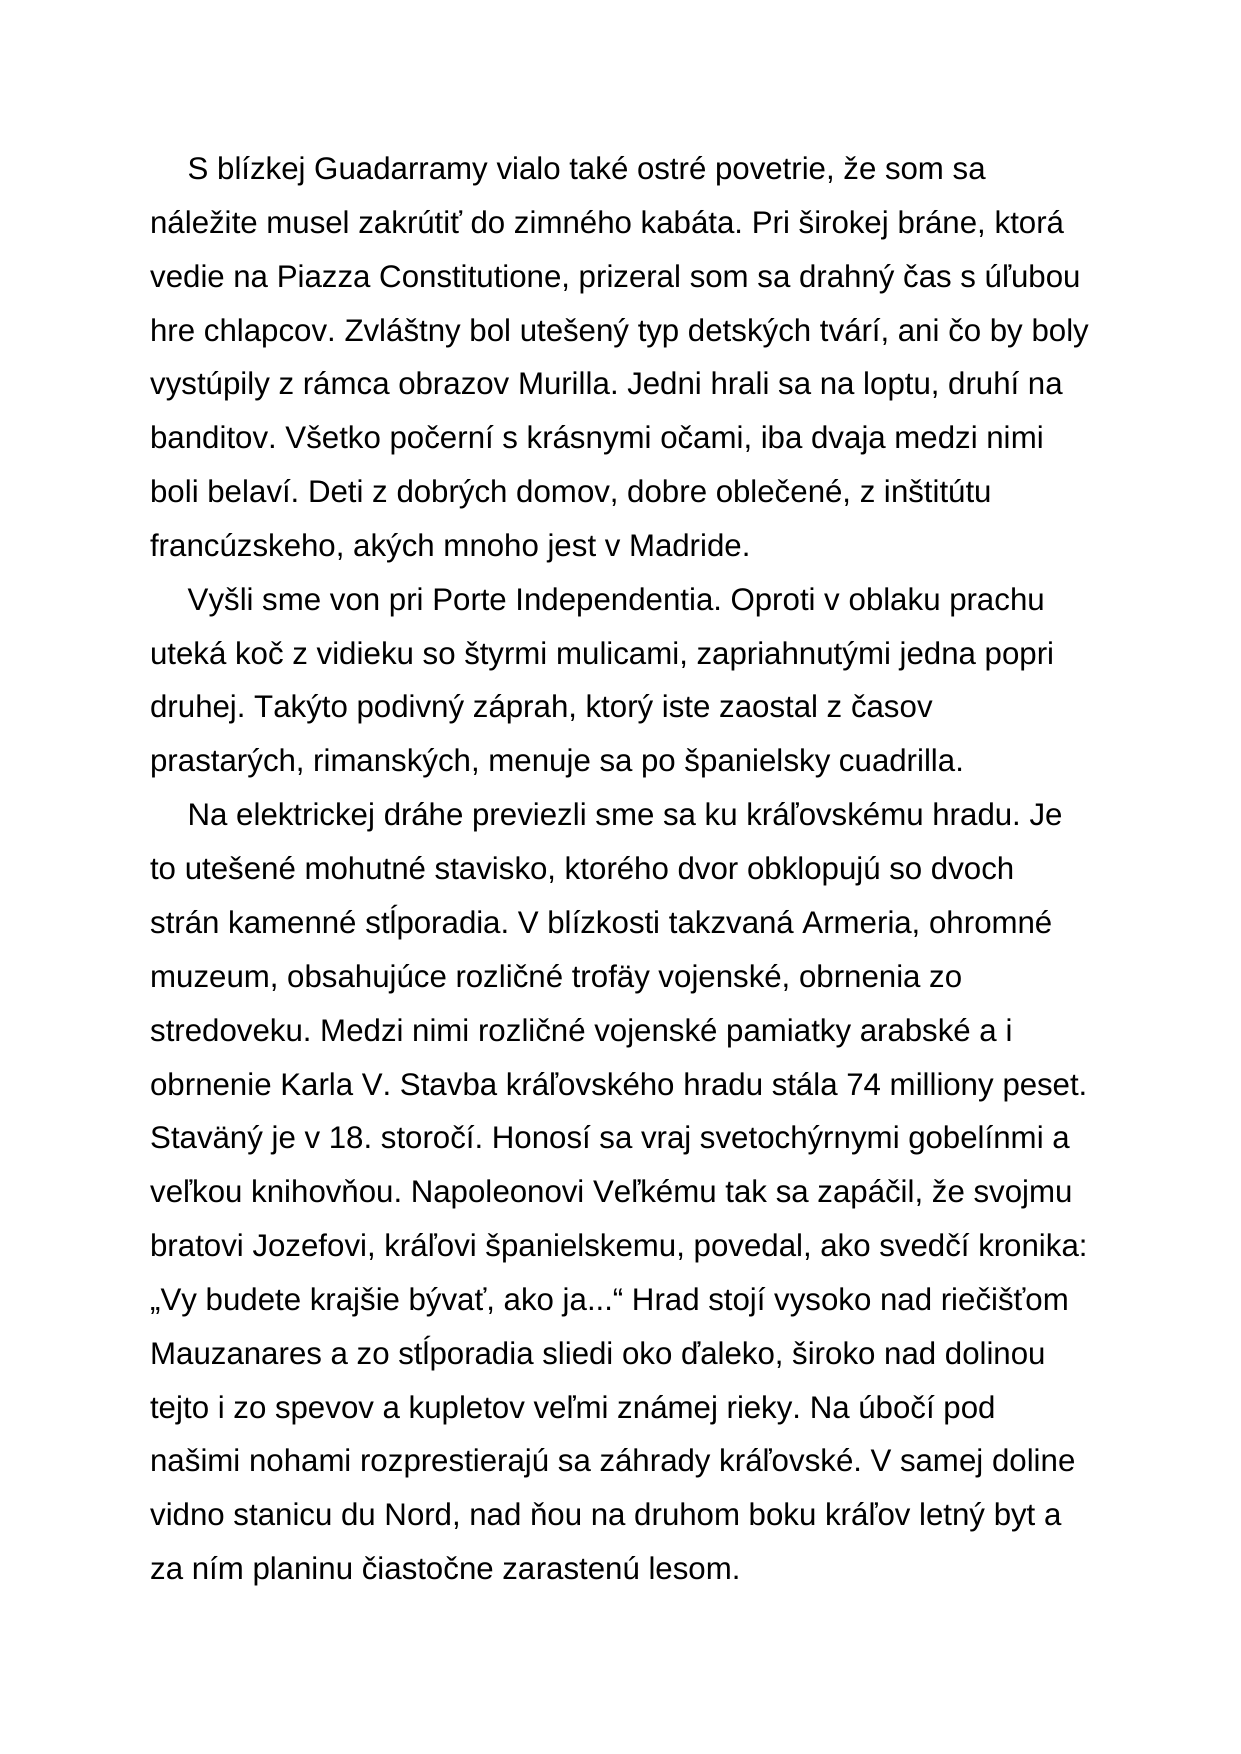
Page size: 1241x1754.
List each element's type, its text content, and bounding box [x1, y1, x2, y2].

text Na elektrickej dráhe previezli sme sa ku kráľovskému hradu. Je to utešené mohutné stavisko, ktorého dvor obklopujú so dvoch strán kamenné stĺporadia. V blízkosti takzvaná Armeria, ohromné muzeum, obsahujúce rozličné trofäy vojenské, obrnenia zo stredoveku. Medzi nimi rozličné vojenské pamiatky arabské a i obrnenie Karla V. Stavba kráľovského hradu stála 74 milliony peset. Staväný je v 18. storočí. Honosí sa vraj svetochýrnymi gobelínmi a veľkou knihovňou. Napoleonovi Veľkému tak sa zapáčil, že svojmu bratovi Jozefovi, kráľovi španielskemu, povedal, ako svedčí kronika: „Vy budete krajšie bývať, ako ja...“ Hrad stojí vysoko nad riečišťom Mauzanares a zo stĺporadia sliedi oko ďaleko, široko nad dolinou tejto i zo spevov a kupletov veľmi známej rieky. Na úbočí pod našimi nohami rozprestierajú sa záhrady kráľovské. V samej doline vidno stanicu du Nord, nad ňou na druhom boku kráľov letný byt a za ním planinu čiastočne za­rastenú lesom. [150, 796, 1091, 1586]
text S blízkej Guadarramy vialo také ostré povetrie, že som sa náležite musel zakrútiť do zimného kabáta. Pri širokej bráne, ktorá vedie na Piazza Constitutione, prizeral som sa drahný čas s úľubou hre chlapcov. Zvláštny bol utešený typ detských tvárí, ani čo by boly vystúpily z rámca obrazov Murilla. Jedni hrali sa na loptu, druhí na banditov. Všetko počerní s krásnymi očami, iba dvaja medzi nimi boli belaví. Deti z dobrých domov, dobre oblečené, z inštitútu francúzskeho, akých mnoho jest v Madride. [150, 150, 1091, 563]
text Vyšli sme von pri Porte Independentia. Oproti v oblaku prachu uteká koč z vidieku so štyrmi mulicami, zapriahnutými jedna popri druhej. Takýto podivný záprah, ktorý iste zaostal z časov prastarých, rimanských, menuje sa po španielsky cuadrilla. [150, 581, 1091, 778]
